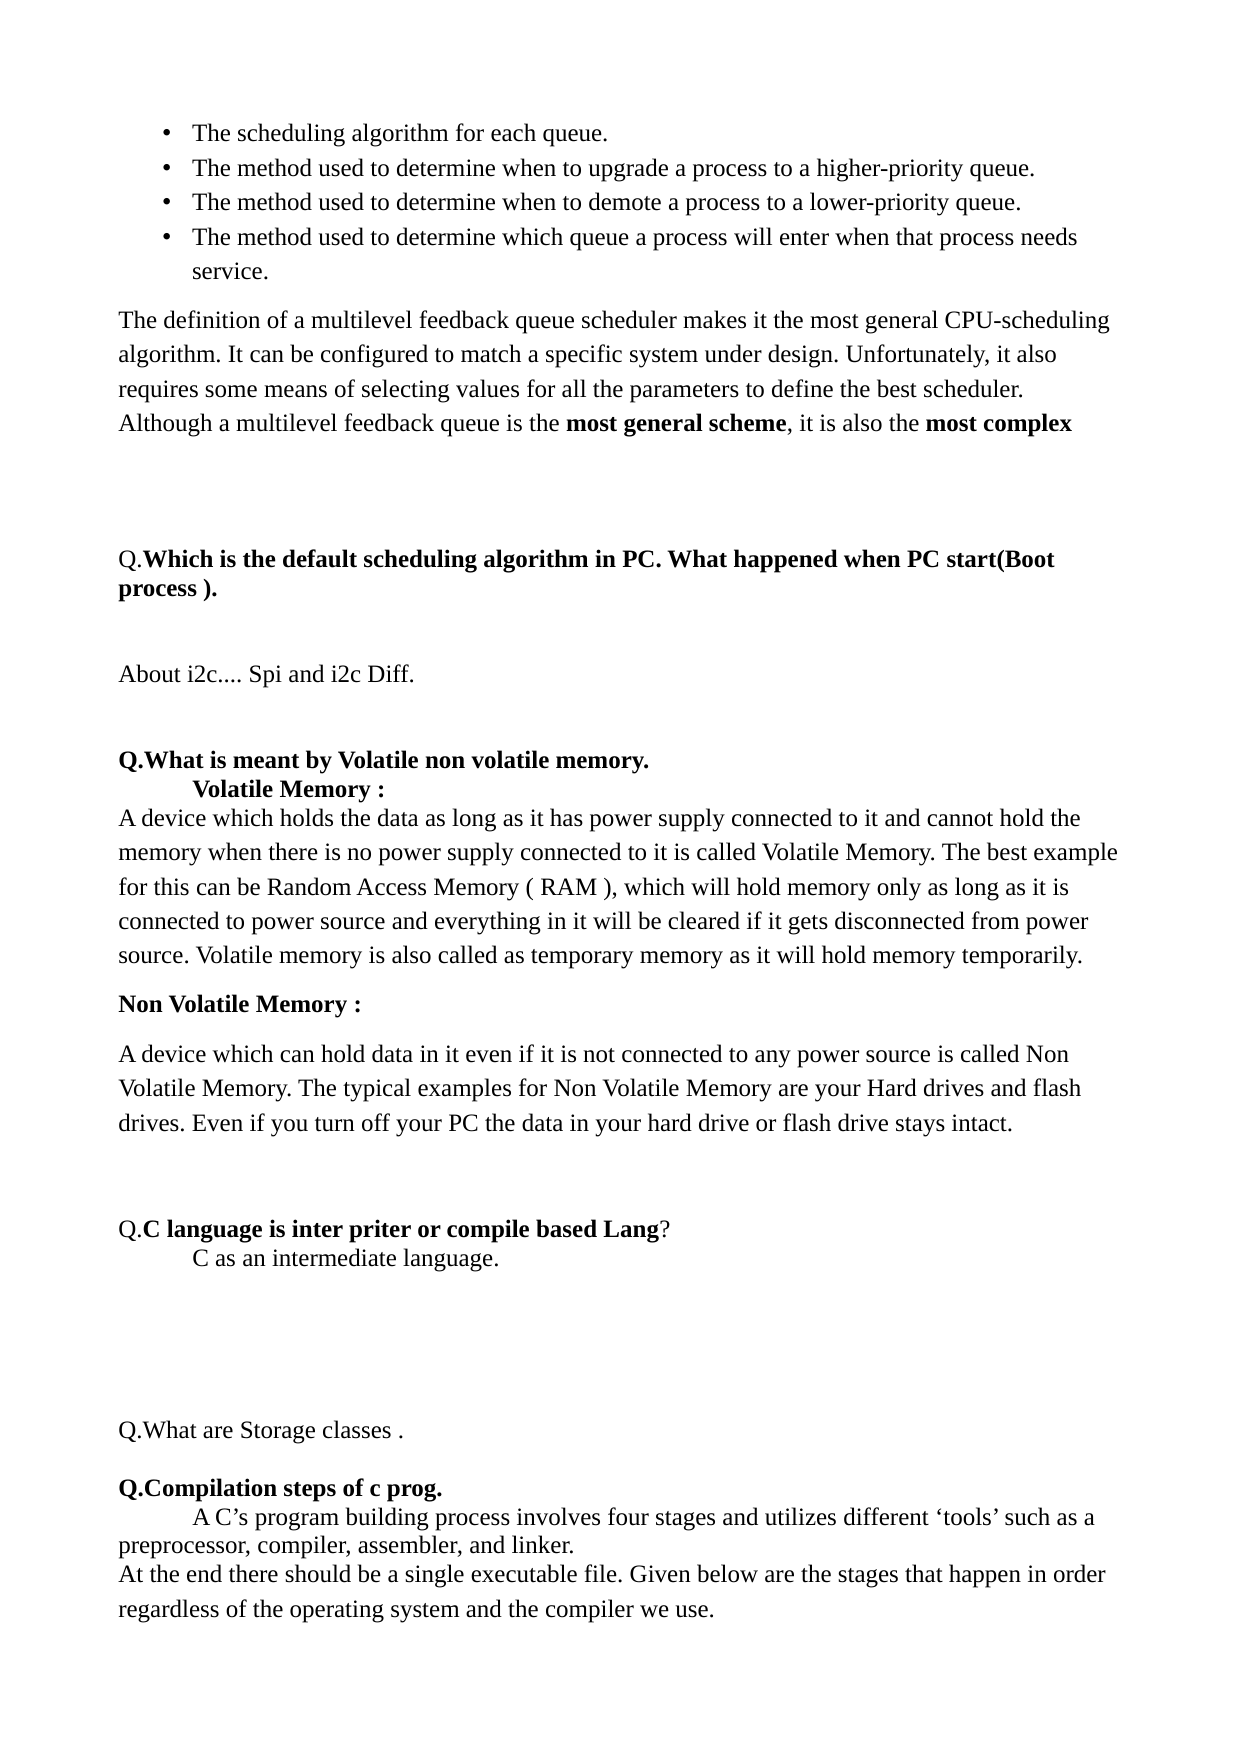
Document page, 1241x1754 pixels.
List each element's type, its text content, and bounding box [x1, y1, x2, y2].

text Q.C language is inter priter or compile based Lang? [118, 1214, 1122, 1243]
text A device which can hold data in it even if it is not connected to any power source is called Non Volatile Memory. The typical examples for Non Volatile Memory are your Hard drives and flash drives. Even if you turn off your PC the data in your hard drive or flash drive stays intact. [118, 1039, 1122, 1136]
list The scheduling algorithm for each queue. [162, 118, 1122, 147]
text A C’s program building process involves four stages and utilizes different ‘tools’ such as a preprocessor, compiler, assembler, and linker. [118, 1502, 1122, 1559]
text At the end there should be a single executable file. Given below are the stages that happen in order regardless of the operating system and the compiler we use. [118, 1559, 1122, 1622]
text Non Volatile Memory : [118, 989, 1122, 1018]
text A device which holds the data as long as it has power supply connected to it and cannot hold the memory when there is no power supply connected to it is called Volatile Memory. The best example for this can be Random Access Memory ( RAM ), which will hold memory only as long as it is connected to power source and everything in it will be cleared if it gets disconnected from power source. Volatile memory is also called as temporary memory as it will hold memory temporarily. [118, 803, 1122, 969]
text The definition of a multilevel feedback queue scheduler makes it the most general CPU-scheduling algorithm. It can be configured to match a specific system under design. Unfortunately, it also requires some means of selecting values for all the parameters to define the best scheduler. Although a multilevel feedback queue is the most general scheme, it is also the most complex [118, 305, 1122, 437]
text Q.Compilation steps of c prog. [118, 1473, 1122, 1502]
list The method used to determine when to demote a process to a lower-priority queue. [162, 187, 1122, 216]
list The method used to determine which queue a process will enter when that process needs service. [162, 222, 1122, 285]
text Q.What are Storage classes . [118, 1415, 1122, 1444]
text Q.What is meant by Volatile non volatile memory. [118, 745, 1122, 774]
text Q.Which is the default scheduling algorithm in PC. What happened when PC start(Boot process ). [118, 544, 1122, 601]
list The method used to determine when to upgrade a process to a higher-priority queue. [162, 153, 1122, 181]
text About i2c.... Spi and i2c Diff. [118, 659, 1122, 688]
text Volatile Memory : [118, 774, 1122, 803]
text C as an intermediate language. [118, 1243, 1122, 1272]
